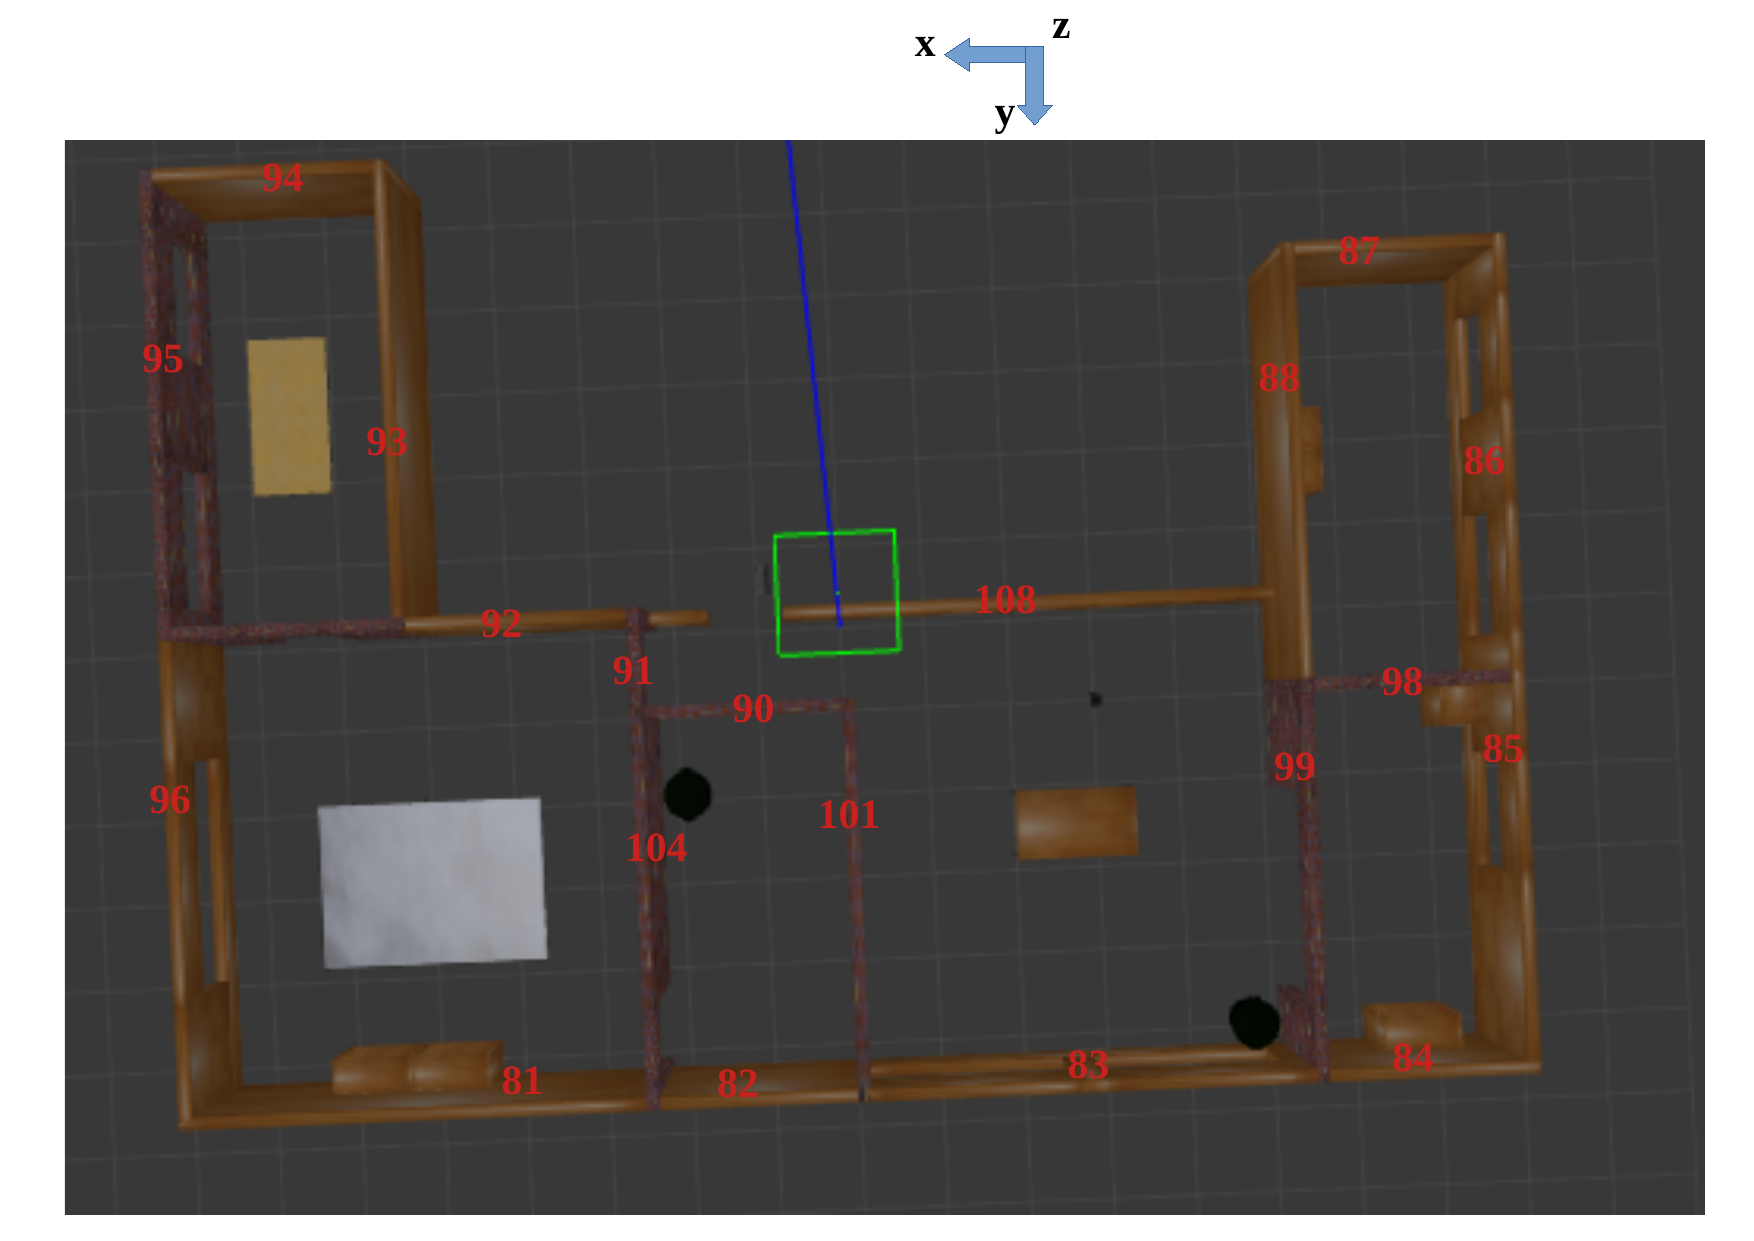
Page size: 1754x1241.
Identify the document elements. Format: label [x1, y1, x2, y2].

picture [64, 140, 1705, 1215]
